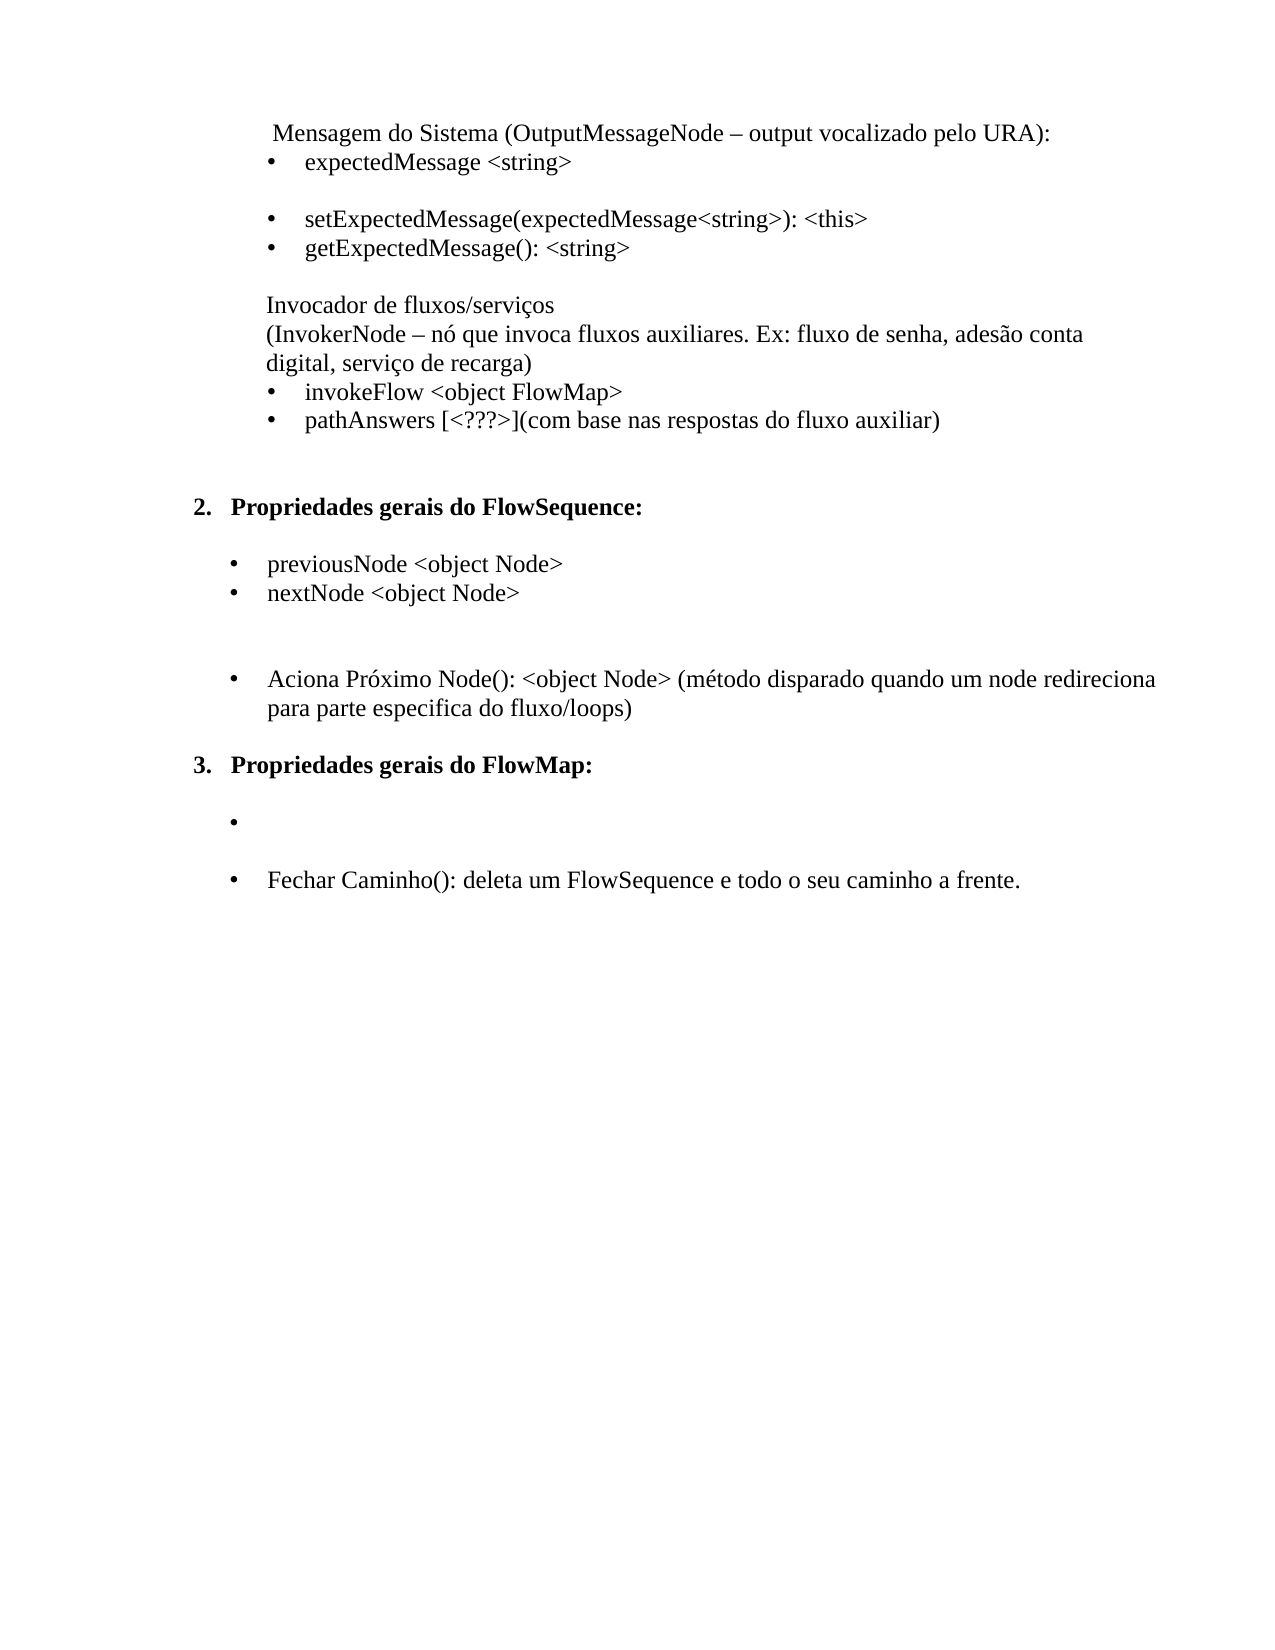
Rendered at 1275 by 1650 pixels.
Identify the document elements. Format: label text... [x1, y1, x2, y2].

list Aciona Próximo Node(): <object Node> (método disparado quando um node redireciona para parte especifica do fluxo/loops) [229, 664, 1157, 722]
list pathAnswers [<???>](com base nas respostas do fluxo auxiliar) [267, 406, 1157, 434]
list previousNode <object Node> [229, 549, 1157, 578]
list getExpectedMessage(): <string> [267, 233, 1157, 262]
list setExpectedMessage(expectedMessage<string>): <this> [267, 204, 1157, 233]
list Propriedades gerais do FlowMap: [193, 751, 1157, 779]
text (InvokerNode – nó que invoca fluxos auxiliares. Ex: fluxo de senha, adesão conta digital, serviço de recarga) [118, 319, 1157, 377]
text Invocador de fluxos/serviços [118, 291, 1157, 319]
list nextNode <object Node> [229, 578, 1157, 607]
list Fechar Caminho(): deleta um FlowSequence e todo o seu caminho a frente. [229, 866, 1157, 894]
list Propriedades gerais do FlowSequence: [193, 492, 1157, 521]
list invokeFlow <object FlowMap> [267, 377, 1157, 406]
text Mensagem do Sistema (OutputMessageNode – output vocalizado pelo URA): [118, 118, 1157, 147]
list expectedMessage <string> [267, 147, 1157, 176]
